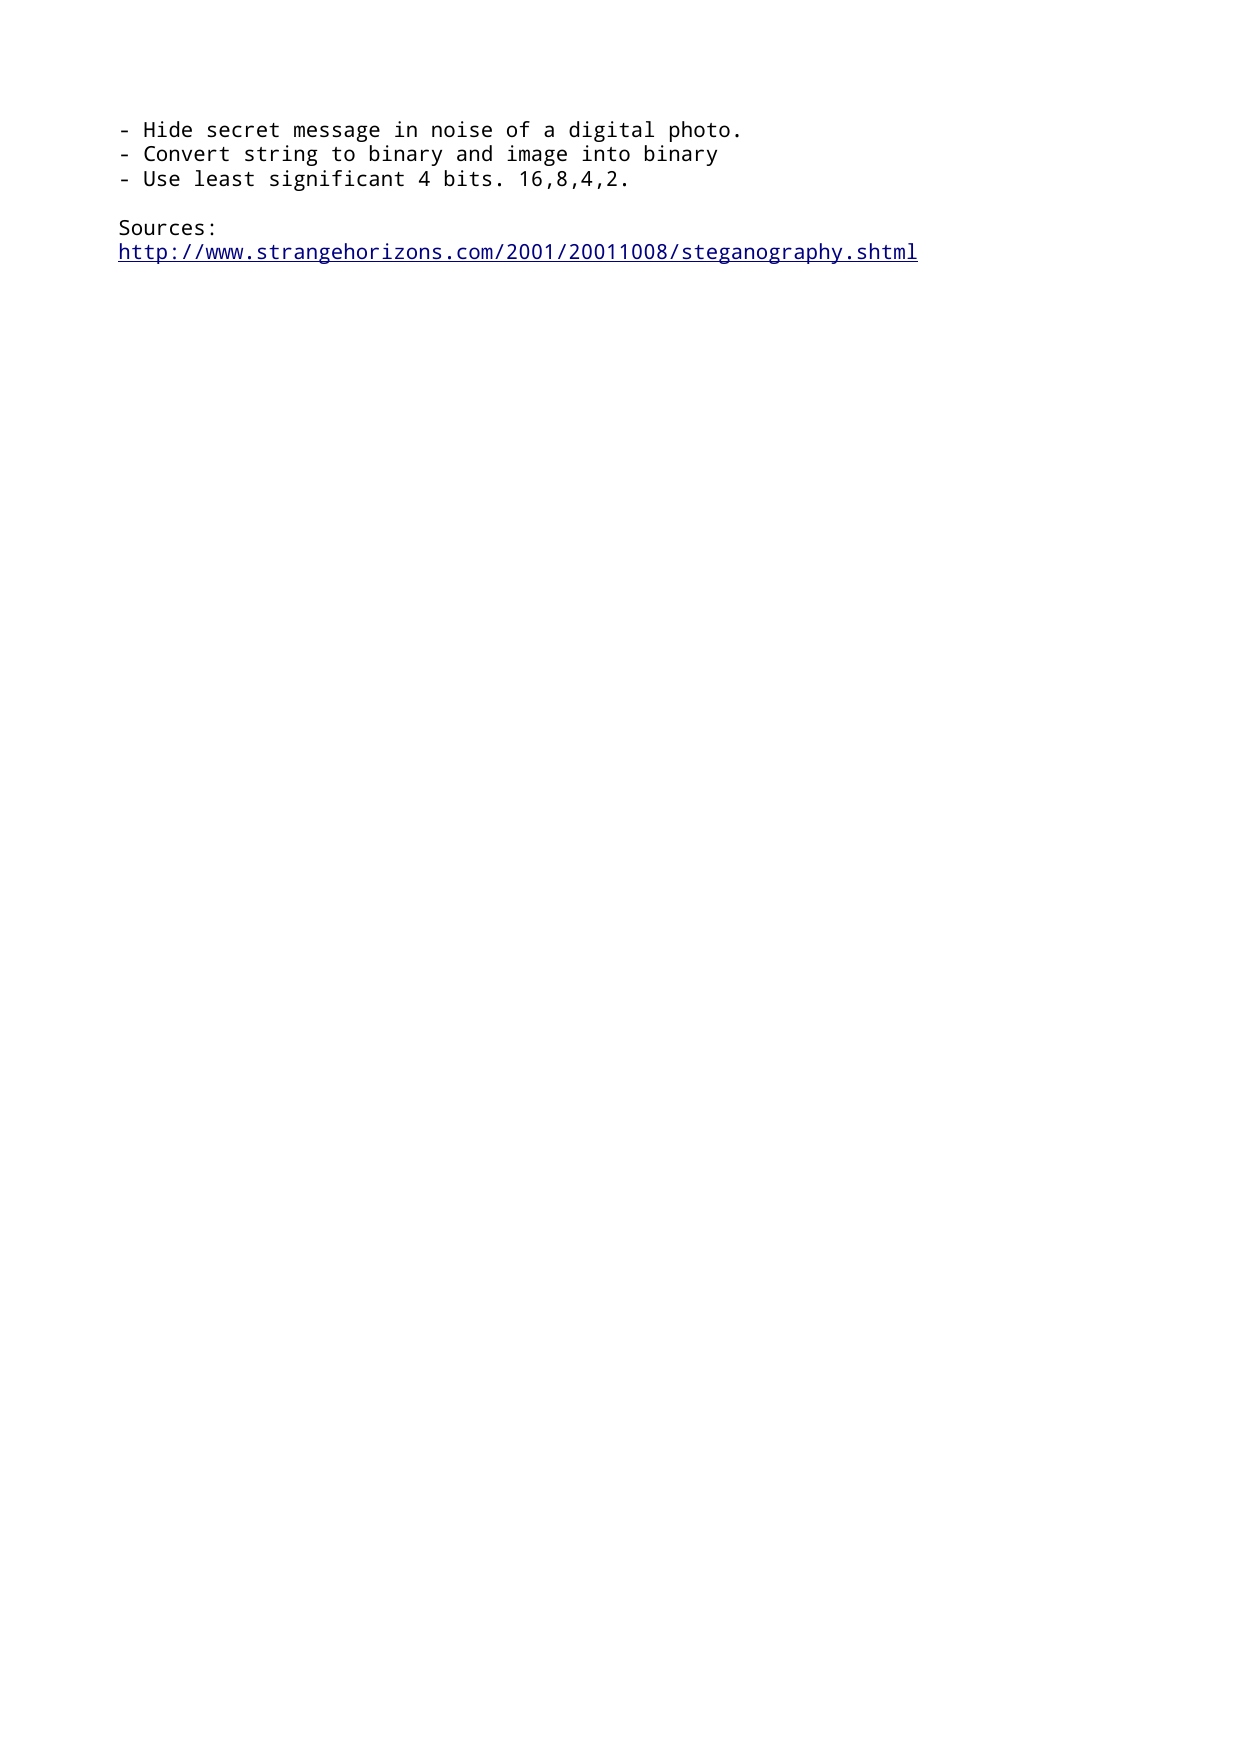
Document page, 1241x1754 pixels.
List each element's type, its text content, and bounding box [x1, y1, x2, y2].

text - Hide secret message in noise of a digital photo. [118, 118, 1122, 142]
text Sources: [118, 216, 1122, 240]
text http://www.strangehorizons.com/2001/20011008/steganography.shtml [118, 240, 1122, 264]
text - Use least significant 4 bits. 16,8,4,2. [118, 167, 1122, 191]
text - Convert string to binary and image into binary [118, 142, 1122, 167]
